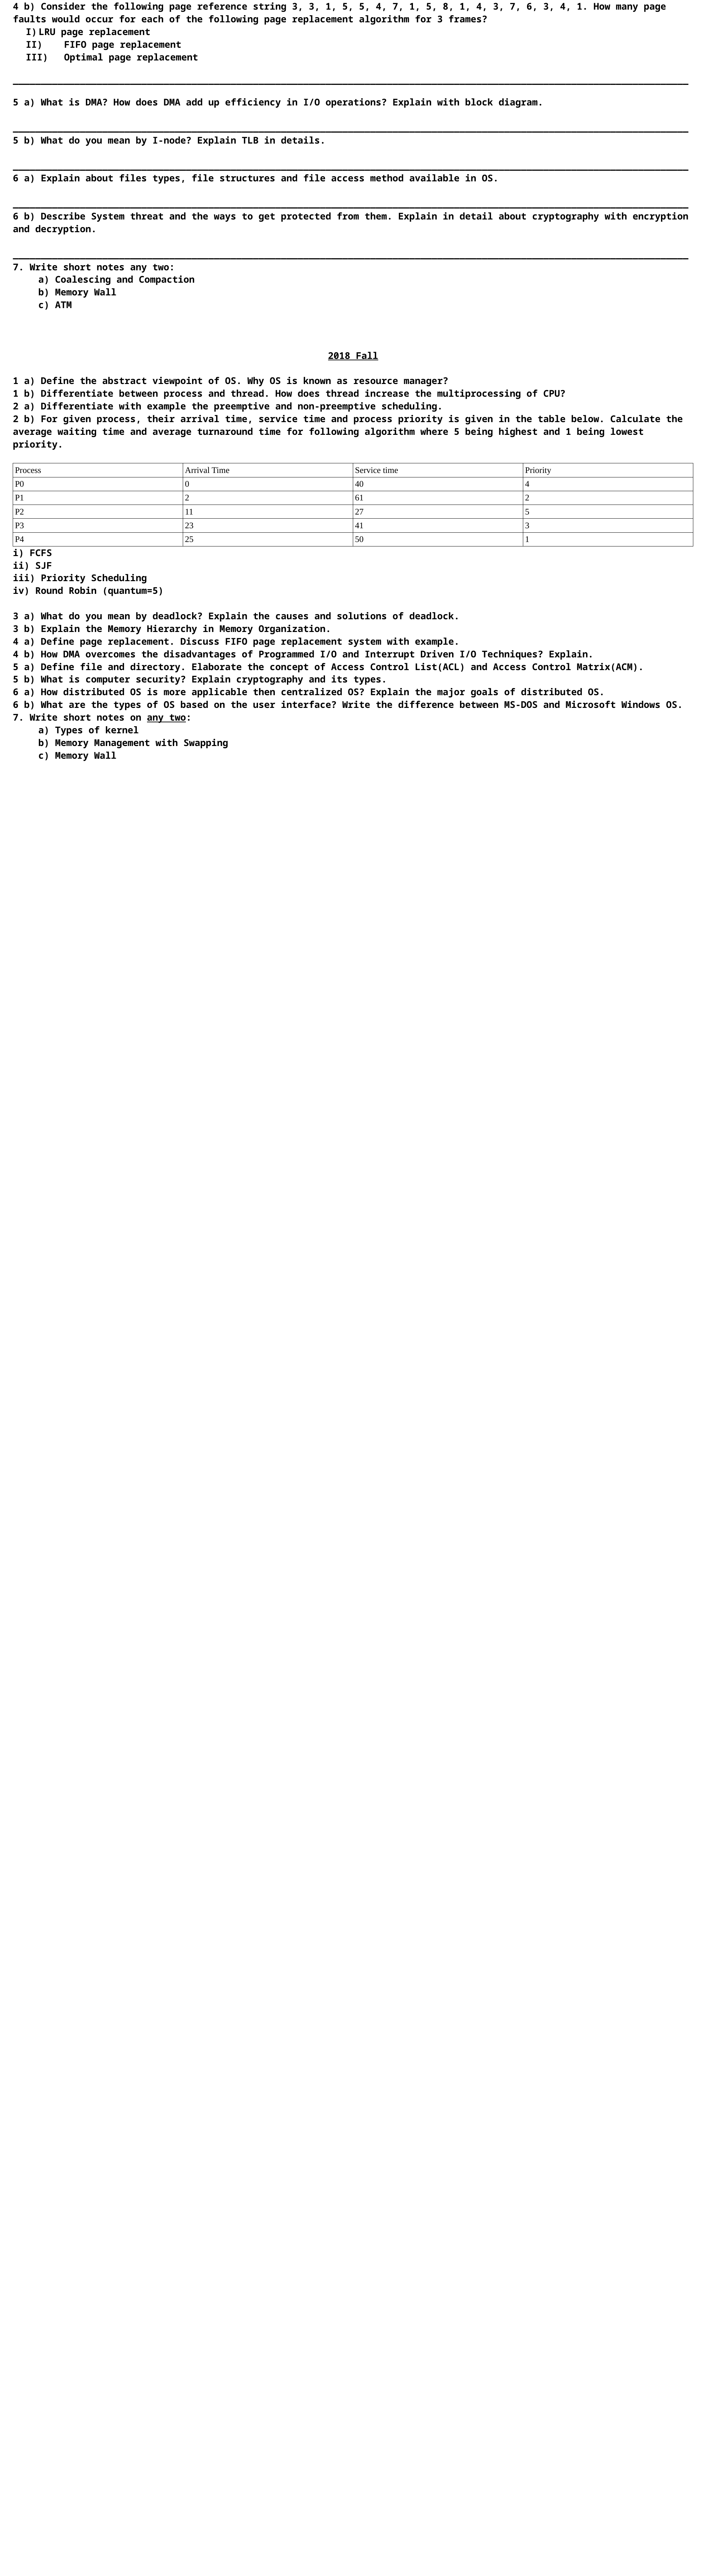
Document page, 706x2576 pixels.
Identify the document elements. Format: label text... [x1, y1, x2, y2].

text 1 a) Define the abstract viewpoint of OS. Why OS is known as resource manager? [13, 374, 693, 387]
list LRU page replacement [26, 25, 693, 38]
table_cell 27 [353, 505, 523, 518]
table_cell P0 [13, 477, 183, 491]
text a) Coalescing and Compaction [13, 273, 693, 286]
table_cell 50 [353, 533, 523, 546]
text c) ATM [13, 298, 693, 311]
table_cell 1 [523, 533, 693, 546]
table_cell 25 [183, 533, 353, 546]
text 2 a) Differentiate with example the preemptive and non-preemptive scheduling. [13, 400, 693, 413]
text iii) Priority Scheduling [13, 572, 693, 584]
table_cell 2 [523, 491, 693, 505]
table_cell P4 [13, 533, 183, 546]
text ii) SJF [13, 559, 693, 572]
table_header Process [13, 463, 183, 477]
table_cell 11 [183, 505, 353, 518]
table_cell 40 [353, 477, 523, 491]
text 2018 Fall [13, 349, 693, 374]
table_cell P1 [13, 491, 183, 505]
text _________________________________________________________________________________________________________________________ [13, 73, 693, 86]
table_cell 41 [353, 519, 523, 532]
text 6 a) How distributed OS is more applicable then centralized OS? Explain the major goals of distributed OS. [13, 686, 693, 698]
text a) Types of kernel [13, 723, 693, 736]
text _________________________________________________________________________________________________________________________ [13, 197, 693, 210]
table_cell 23 [183, 519, 353, 532]
text 1 b) Differentiate between process and thread. How does thread increase the multiprocessing of CPU? [13, 387, 693, 400]
text 4 a) Define page replacement. Discuss FIFO page replacement system with example. [13, 635, 693, 647]
text _________________________________________________________________________________________________________________________ [13, 248, 693, 260]
list FIFO page replacement [26, 38, 693, 50]
text _________________________________________________________________________________________________________________________ [13, 159, 693, 172]
text 5 a) What is DMA? How does DMA add up efficiency in I/O operations? Explain with block diagram. [13, 96, 693, 109]
list Optimal page replacement [26, 50, 693, 63]
text _________________________________________________________________________________________________________________________ [13, 121, 693, 134]
table_cell P2 [13, 505, 183, 518]
table_cell 3 [523, 519, 693, 532]
text 5 b) What do you mean by I-node? Explain TLB in details. [13, 134, 693, 146]
table_cell P3 [13, 519, 183, 532]
text 6 a) Explain about files types, file structures and file access method available in OS. [13, 172, 693, 184]
text 2 b) For given process, their arrival time, service time and process priority is given in the table below. Calculate the average waiting time and average turnaround time for following algorithm where 5 being highest and 1 being lowest priority. [13, 413, 693, 450]
text 4 b) Consider the following page reference string 3, 3, 1, 5, 5, 4, 7, 1, 5, 8, 1, 4, 3, 7, 6, 3, 4, 1. How many page faults would occur for each of the following page replacement algorithm for 3 frames? [13, 0, 693, 25]
text b) Memory Wall [13, 286, 693, 298]
text 7. Write short notes any two: [13, 260, 693, 273]
text 6 b) Describe System threat and the ways to get protected from them. Explain in detail about cryptography with encryption and decryption. [13, 210, 693, 235]
text b) Memory Management with Swapping [13, 736, 693, 749]
text 7. Write short notes on any two: [13, 711, 693, 723]
text 3 b) Explain the Memory Hierarchy in Memory Organization. [13, 622, 693, 635]
text 5 a) Define file and directory. Elaborate the concept of Access Control List(ACL) and Access Control Matrix(ACM). [13, 660, 693, 673]
table_cell 61 [353, 491, 523, 505]
table_cell 2 [183, 491, 353, 505]
text 5 b) What is computer security? Explain cryptography and its types. [13, 673, 693, 686]
table_header Arrival Time [183, 463, 353, 477]
table_cell 0 [183, 477, 353, 491]
table_cell 5 [523, 505, 693, 518]
text c) Memory Wall [13, 749, 693, 761]
text 4 b) How DMA overcomes the disadvantages of Programmed I/O and Interrupt Driven I/O Techniques? Explain. [13, 647, 693, 660]
text i) FCFS [13, 546, 693, 559]
text iv) Round Robin (quantum=5) [13, 584, 693, 597]
table_cell 4 [523, 477, 693, 491]
table_header Service time [353, 463, 523, 477]
text 6 b) What are the types of OS based on the user interface? Write the difference between MS-DOS and Microsoft Windows OS. [13, 698, 693, 711]
table_header Priority [523, 463, 693, 477]
text 3 a) What do you mean by deadlock? Explain the causes and solutions of deadlock. [13, 609, 693, 622]
